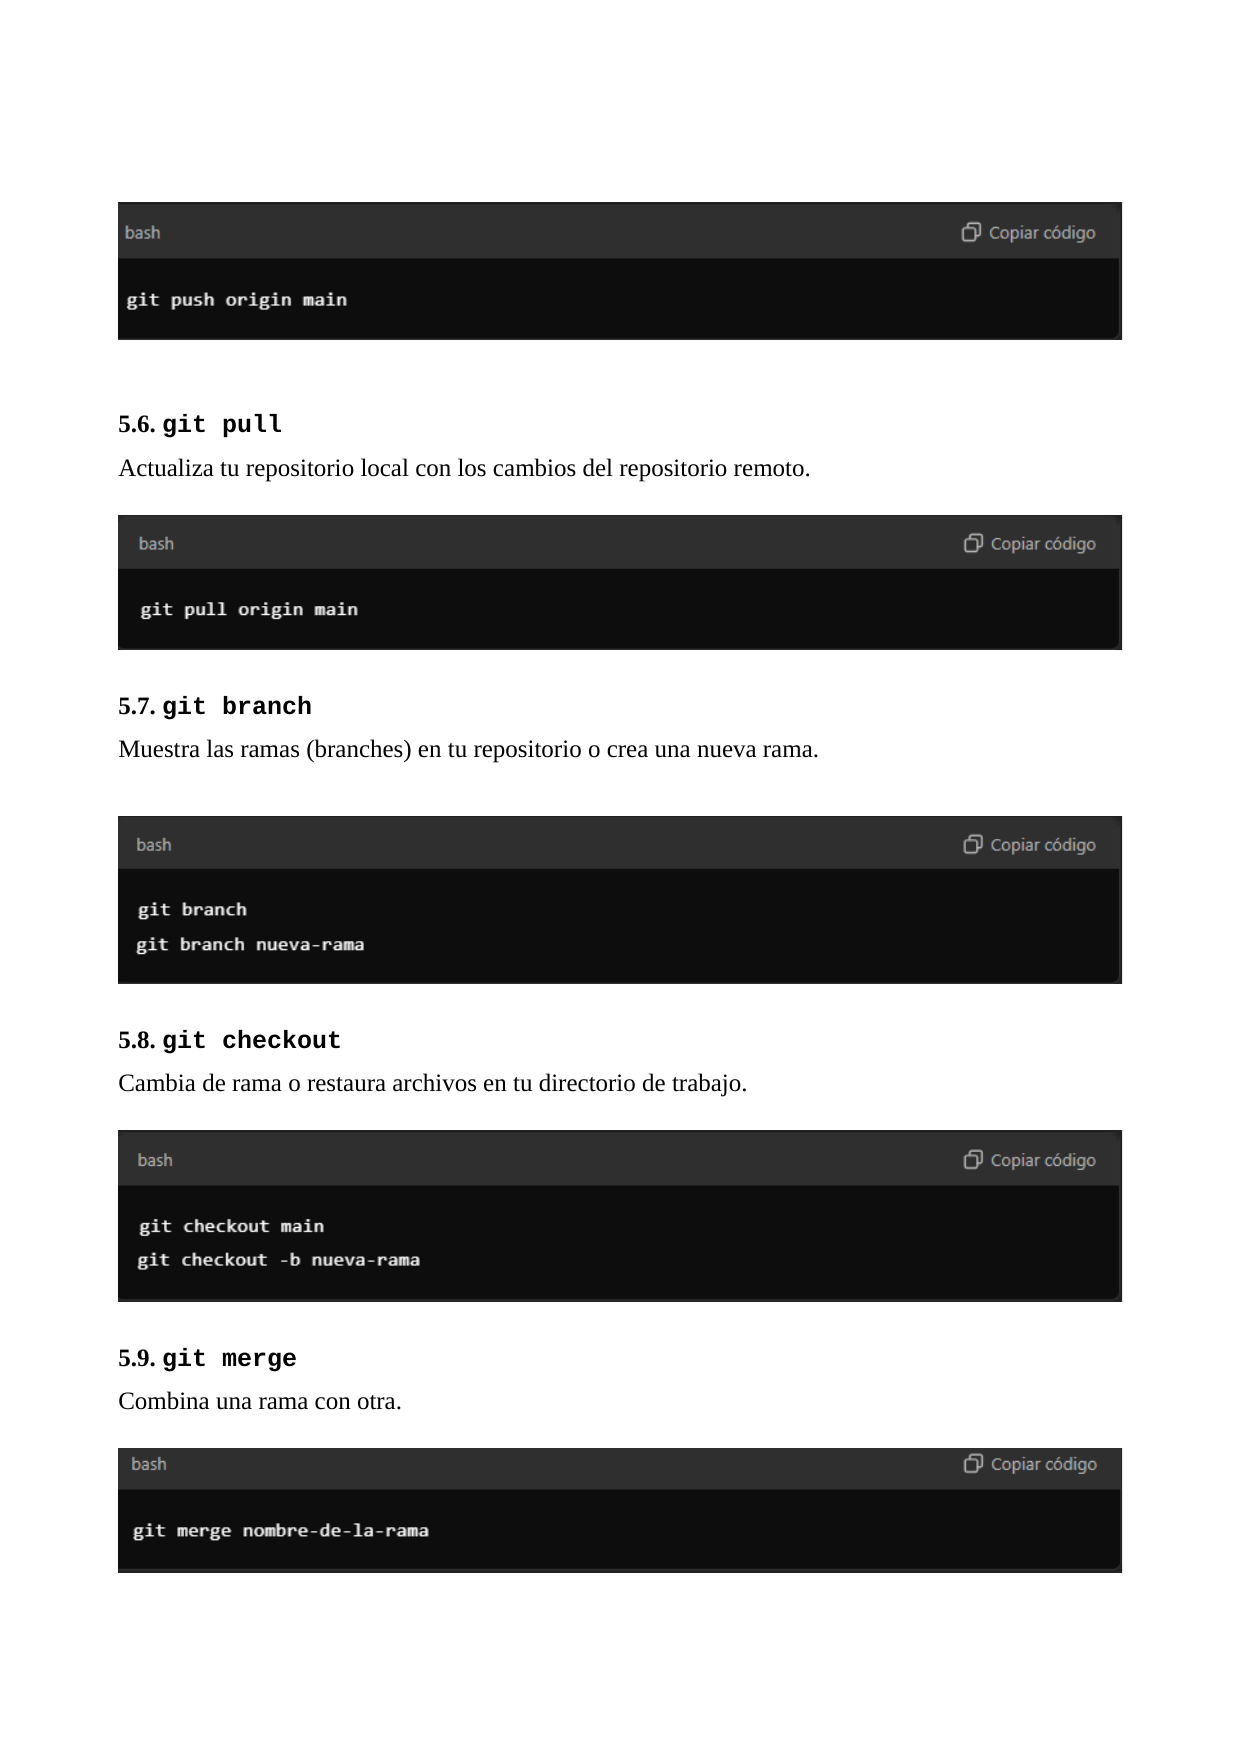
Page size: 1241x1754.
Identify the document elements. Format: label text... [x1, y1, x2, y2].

subtitle 5.8. git checkout [118, 1025, 1122, 1056]
text Actualiza tu repositorio local con los cambios del repositorio remoto. [118, 453, 1122, 481]
subtitle 5.9. git merge [118, 1343, 1122, 1373]
text Muestra las ramas (branches) en tu repositorio o crea una nueva rama. [118, 734, 1122, 763]
text Cambia de rama o restaura archivos en tu directorio de trabajo. [118, 1068, 1122, 1097]
picture [118, 1448, 1123, 1573]
subtitle 5.7. git branch [118, 691, 1122, 722]
picture [118, 515, 1123, 650]
text Combina una rama con otra. [118, 1386, 1122, 1415]
picture [118, 816, 1123, 984]
picture [118, 202, 1123, 340]
subtitle 5.6. git pull [118, 409, 1122, 440]
picture [118, 1130, 1123, 1302]
